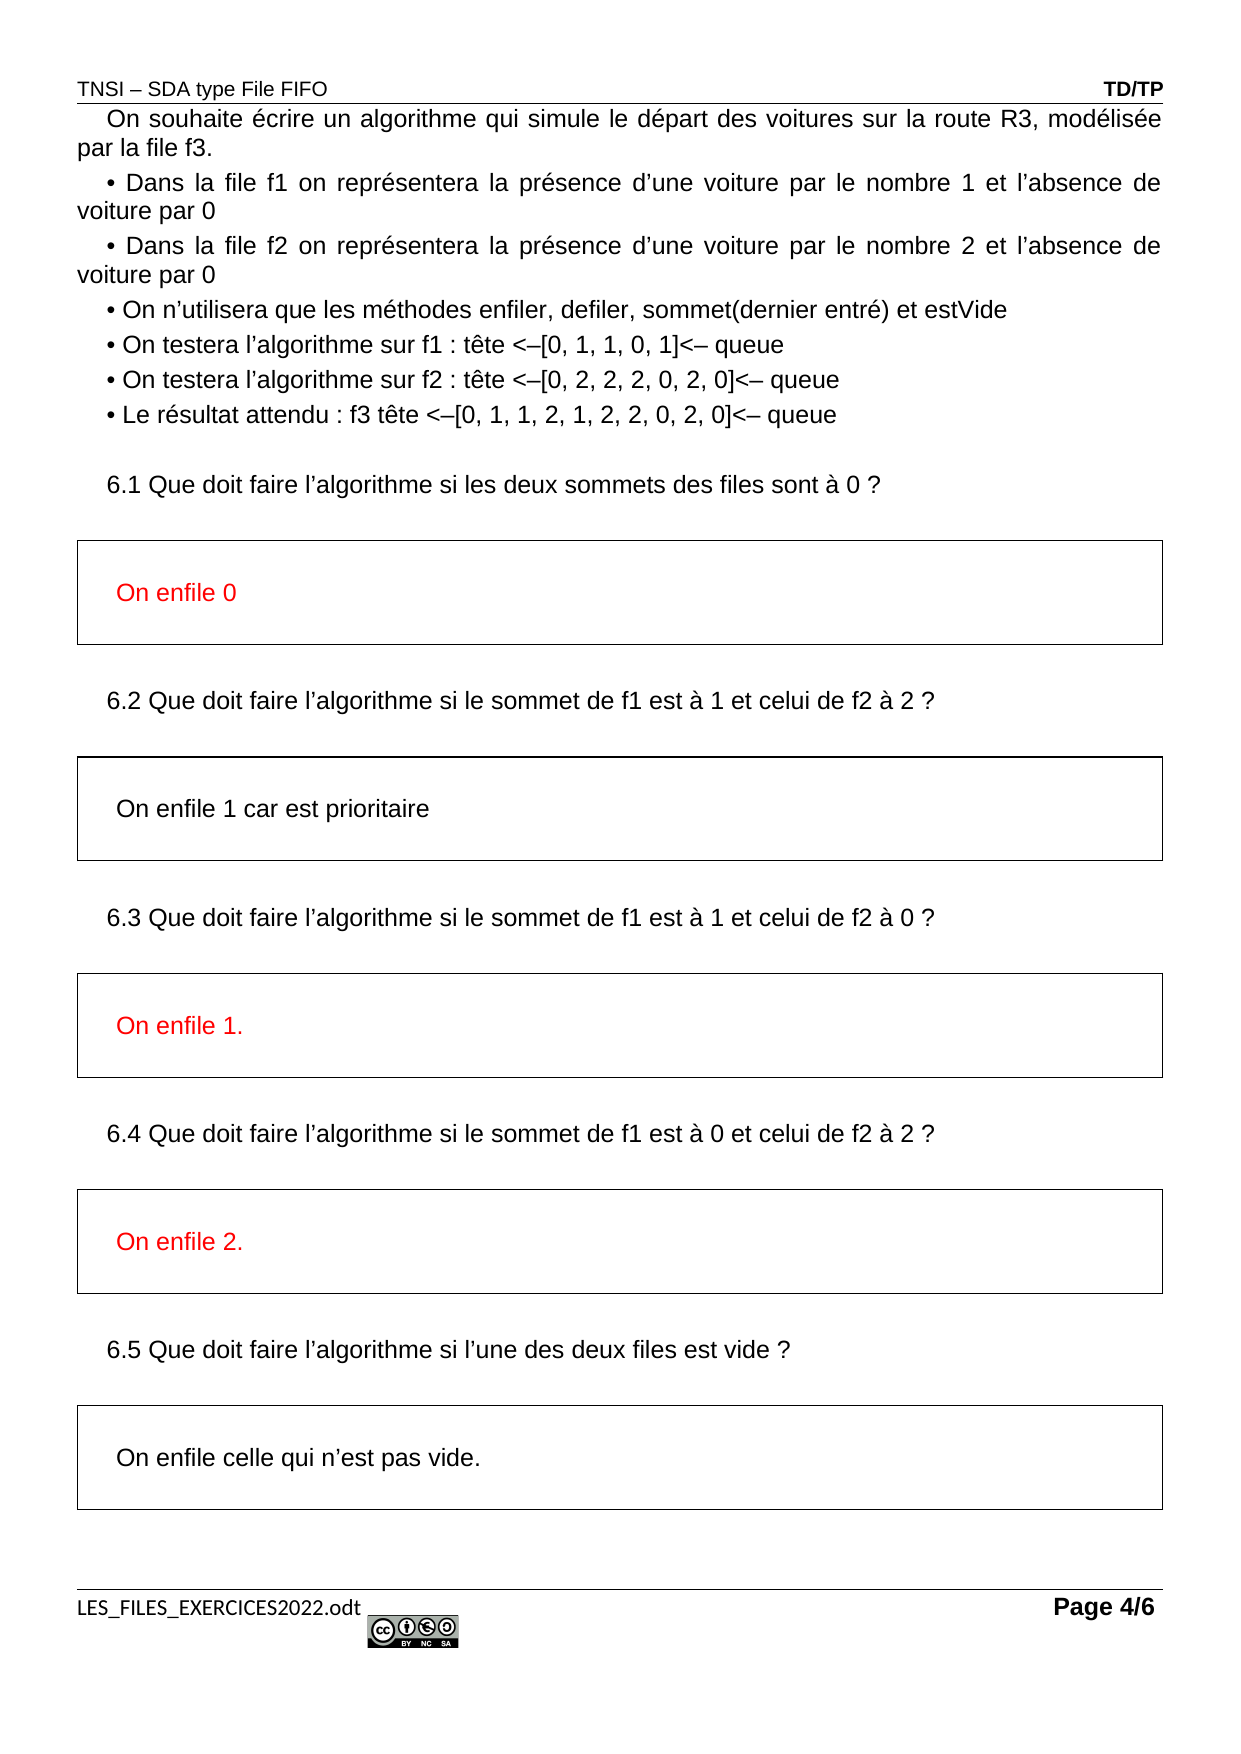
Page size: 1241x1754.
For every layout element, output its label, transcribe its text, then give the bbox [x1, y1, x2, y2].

text On souhaite écrire un algorithme qui simule le départ des voitures sur la route R3, modélisée par la file f3. [77, 104, 1163, 161]
text • On testera l’algorithme sur f2 : tête <–[0, 2, 2, 2, 0, 2, 0]<– queue [77, 365, 1163, 394]
text 6.2 Que doit faire l’algorithme si le sommet de f1 est à 1 et celui de f2 à 2 ? [77, 686, 1163, 715]
text 6.1 Que doit faire l’algorithme si les deux sommets des files sont à 0 ? [77, 470, 1163, 499]
text On enfile celle qui n’est pas vide. [78, 1440, 1162, 1472]
text On enfile 0 [78, 575, 1162, 607]
text • Dans la file f1 on représentera la présence d’une voiture par le nombre 1 et l’absence de voiture par 0 [77, 168, 1163, 225]
text On enfile 2. [78, 1224, 1162, 1256]
text On enfile 1 car est prioritaire [78, 791, 1162, 823]
text 6.5 Que doit faire l’algorithme si l’une des deux files est vide ? [77, 1335, 1163, 1364]
text 6.4 Que doit faire l’algorithme si le sommet de f1 est à 0 et celui de f2 à 2 ? [77, 1119, 1163, 1148]
text On enfile 1. [78, 1008, 1162, 1039]
text • On n’utilisera que les méthodes enfiler, defiler, sommet(dernier entré) et estVide [77, 295, 1163, 324]
text 6.3 Que doit faire l’algorithme si le sommet de f1 est à 1 et celui de f2 à 0 ? [77, 903, 1163, 931]
text • On testera l’algorithme sur f1 : tête <–[0, 1, 1, 0, 1]<– queue [77, 330, 1163, 359]
text • Le résultat attendu : f3 tête <–[0, 1, 1, 2, 1, 2, 2, 0, 2, 0]<– queue [77, 400, 1163, 429]
text • Dans la file f2 on représentera la présence d’une voiture par le nombre 2 et l’absence de voiture par 0 [77, 231, 1163, 289]
